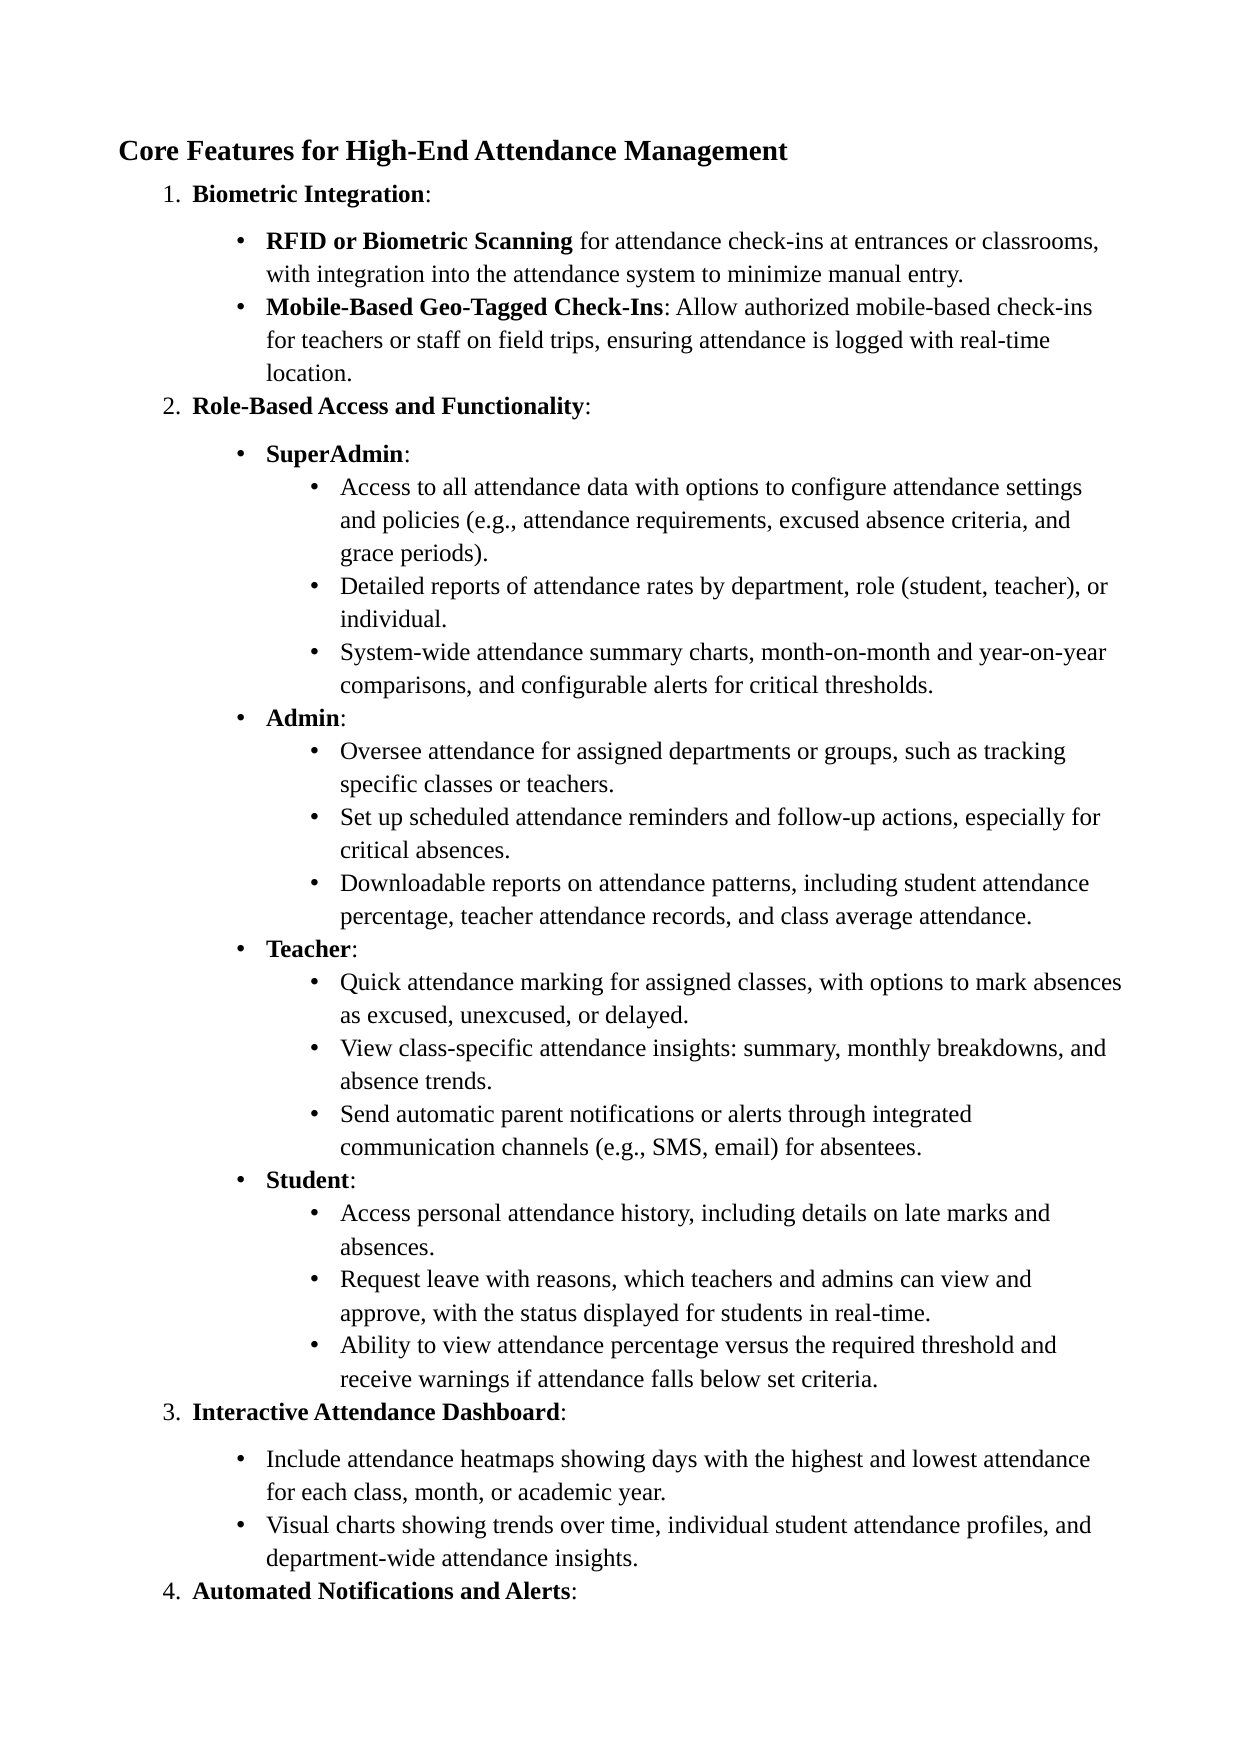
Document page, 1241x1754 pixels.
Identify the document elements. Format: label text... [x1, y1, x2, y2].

list Send automatic parent notifications or alerts through integrated communication channels (e.g., SMS, email) for absentees. [310, 1099, 1122, 1161]
subtitle Core Features for High-End Attendance Management [118, 133, 1122, 166]
list Access personal attendance history, including details on late marks and absences. [310, 1198, 1122, 1260]
list Ability to view attendance percentage versus the required threshold and receive warnings if attendance falls below set criteria. [310, 1331, 1122, 1392]
list System-wide attendance summary charts, month-on-month and year-on-year comparisons, and configurable alerts for critical thresholds. [310, 637, 1122, 699]
list Access to all attendance data with options to configure attendance settings and policies (e.g., attendance requirements, excused absence criteria, and grace periods). [310, 472, 1122, 567]
list SuperAdmin: [236, 439, 1122, 468]
list Quick attendance marking for assigned classes, with options to mark absences as excused, unexcused, or delayed. [310, 967, 1122, 1029]
list Set up scheduled attendance reminders and follow-up actions, especially for critical absences. [310, 802, 1122, 864]
list Automated Notifications and Alerts: [162, 1576, 1122, 1605]
list RFID or Biometric Scanning for attendance check-ins at entrances or classrooms, with integration into the attendance system to minimize manual entry. [236, 226, 1122, 288]
list Mobile-Based Geo-Tagged Check-Ins: Allow authorized mobile-based check-ins for teachers or staff on field trips, ensuring attendance is logged with real-time location. [236, 292, 1122, 387]
list Request leave with reasons, which teachers and admins can view and approve, with the status displayed for students in real-time. [310, 1264, 1122, 1326]
list Admin: [236, 703, 1122, 732]
list Downloadable reports on attendance patterns, including student attendance percentage, teacher attendance records, and class average attendance. [310, 868, 1122, 930]
list Oversee attendance for assigned departments or groups, such as tracking specific classes or teachers. [310, 736, 1122, 798]
list Biometric Integration: [162, 179, 1122, 207]
list Detailed reports of attendance rates by department, role (student, teacher), or individual. [310, 571, 1122, 633]
list Visual charts showing trends over time, individual student attendance profiles, and department-wide attendance insights. [236, 1510, 1122, 1572]
list Student: [236, 1166, 1122, 1194]
list Teacher: [236, 934, 1122, 963]
list Include attendance heatmaps showing days with the highest and lowest attendance for each class, month, or academic year. [236, 1444, 1122, 1506]
list View class-specific attendance insights: summary, monthly breakdowns, and absence trends. [310, 1033, 1122, 1095]
list Role-Based Access and Functionality: [162, 391, 1122, 420]
list Interactive Attendance Dashboard: [162, 1397, 1122, 1425]
